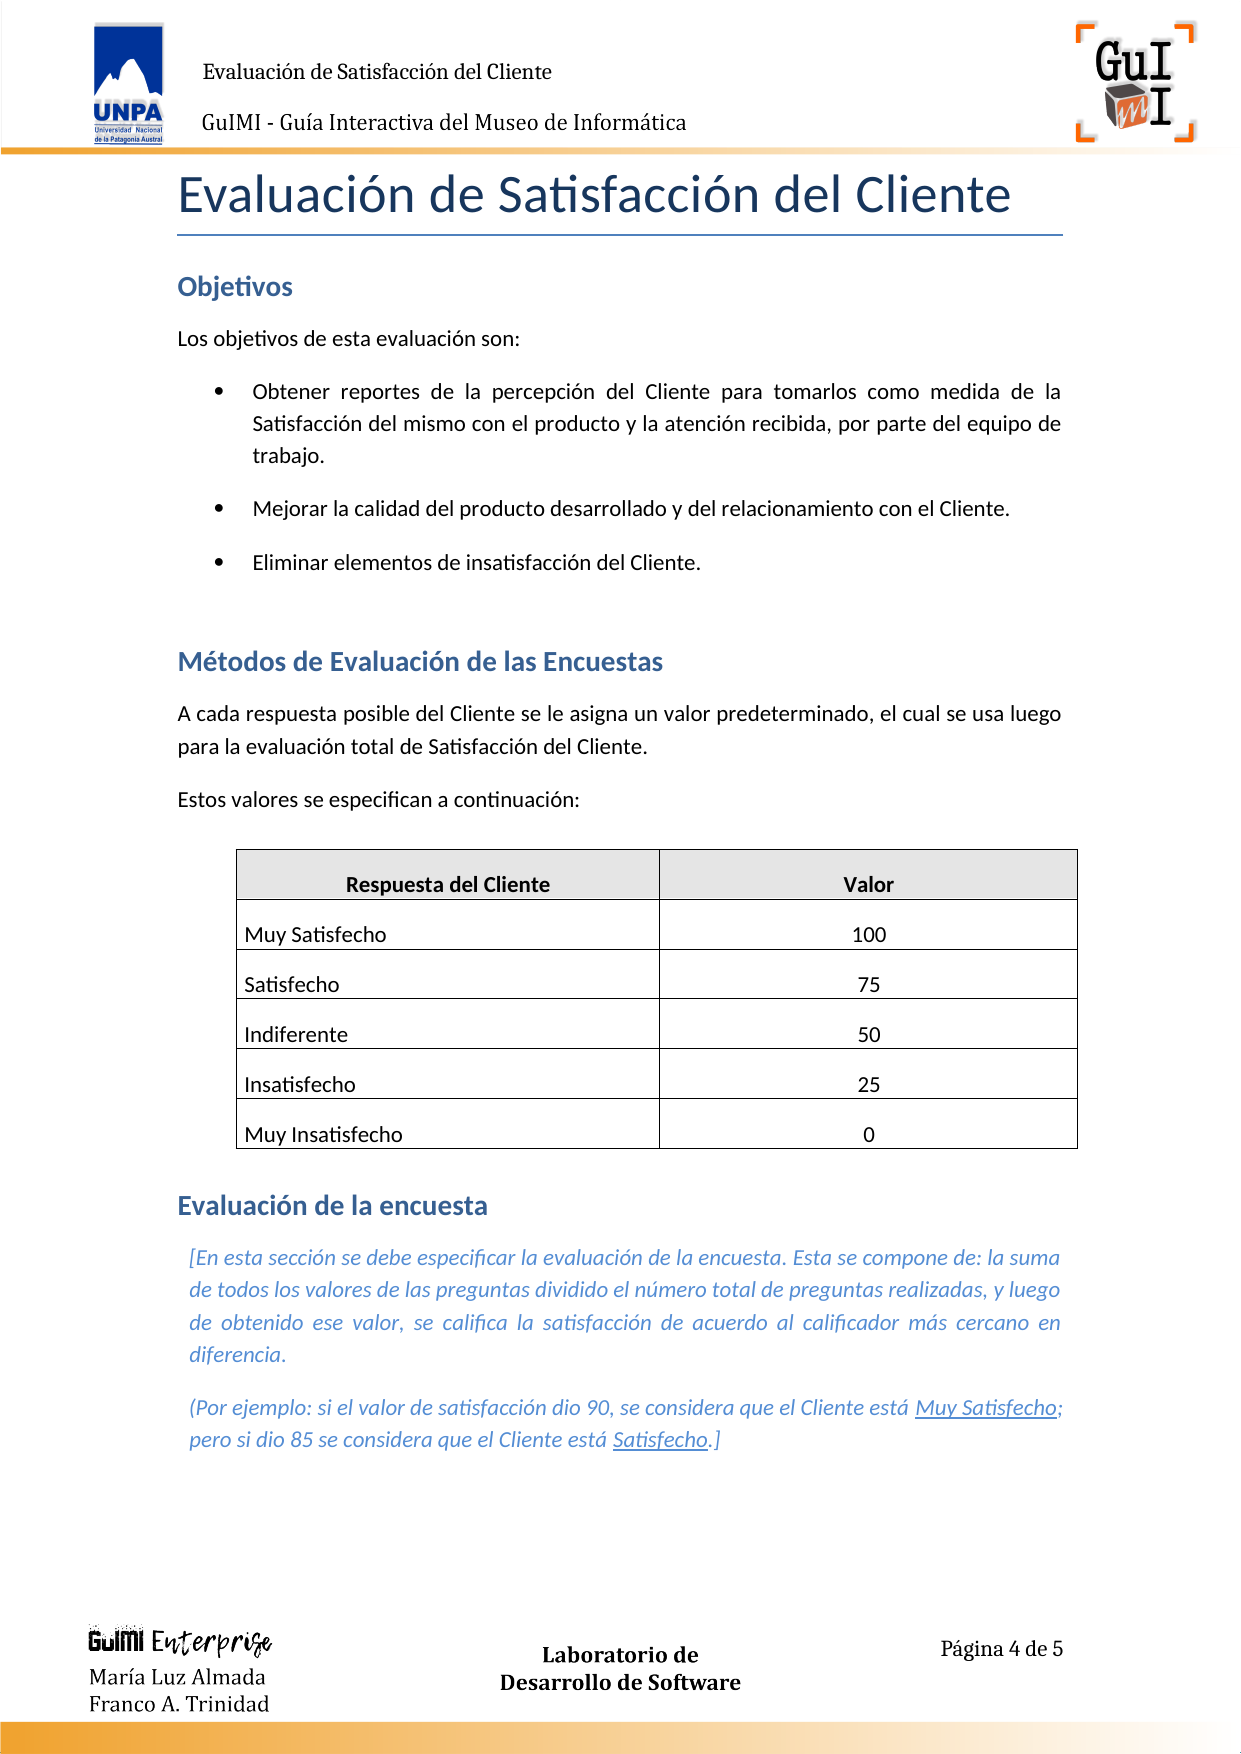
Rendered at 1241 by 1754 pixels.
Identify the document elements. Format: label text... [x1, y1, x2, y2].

picture [0, 0, 1241, 155]
list Mejorar la calidad del producto desarrollado y del relacionamiento con el Cliente. [215, 494, 1063, 523]
text Evaluación de la encuesta [177, 1187, 1063, 1223]
table_cell Muy Satisfecho [237, 900, 659, 948]
table_cell 0 [660, 1099, 1077, 1148]
text Evaluación de Satisfacción del Cliente [177, 160, 1063, 234]
table_cell 25 [660, 1049, 1077, 1098]
text (Por ejemplo: si el valor de satisfacción dio 90, se considera que el Cliente está Muy Satisfecho; pero si dio 85 se considera que el Cliente está Satisfecho.] [188, 1393, 1063, 1453]
list Eliminar elementos de insatisfacción del Cliente. [215, 548, 1063, 576]
table_cell 100 [660, 900, 1077, 948]
table_header Valor [660, 850, 1077, 898]
text Los objetivos de esta evaluación son: [177, 324, 1063, 352]
text Objetivos [177, 268, 1063, 303]
table_cell Insatisfecho [237, 1049, 659, 1098]
table_cell 75 [660, 950, 1077, 998]
picture [0, 1613, 1241, 1754]
text Estos valores se especifican a continuación: [177, 785, 1063, 813]
table_header Respuesta del Cliente [237, 850, 659, 898]
text A cada respuesta posible del Cliente se le asigna un valor predeterminado, el cual se usa luego para la evaluación total de Satisfacción del Cliente. [177, 699, 1063, 760]
table_cell Indiferente [237, 999, 659, 1048]
table_cell 50 [660, 999, 1077, 1048]
text [En esta sección se debe especificar la evaluación de la encuesta. Esta se compone de: la suma de todos los valores de las preguntas dividido el número total de preguntas realizadas, y luego de obtenido ese valor, se califica la satisfacción de acuerdo al calificador más cercano en diferencia. [188, 1243, 1063, 1368]
table_cell Muy Insatisfecho [237, 1099, 659, 1148]
list Obtener reportes de la percepción del Cliente para tomarlos como medida de la Satisfacción del mismo con el producto y la atención recibida, por parte del equipo de trabajo. [215, 377, 1063, 469]
table_cell Satisfecho [237, 950, 659, 998]
text Métodos de Evaluación de las Encuestas [177, 643, 1063, 679]
